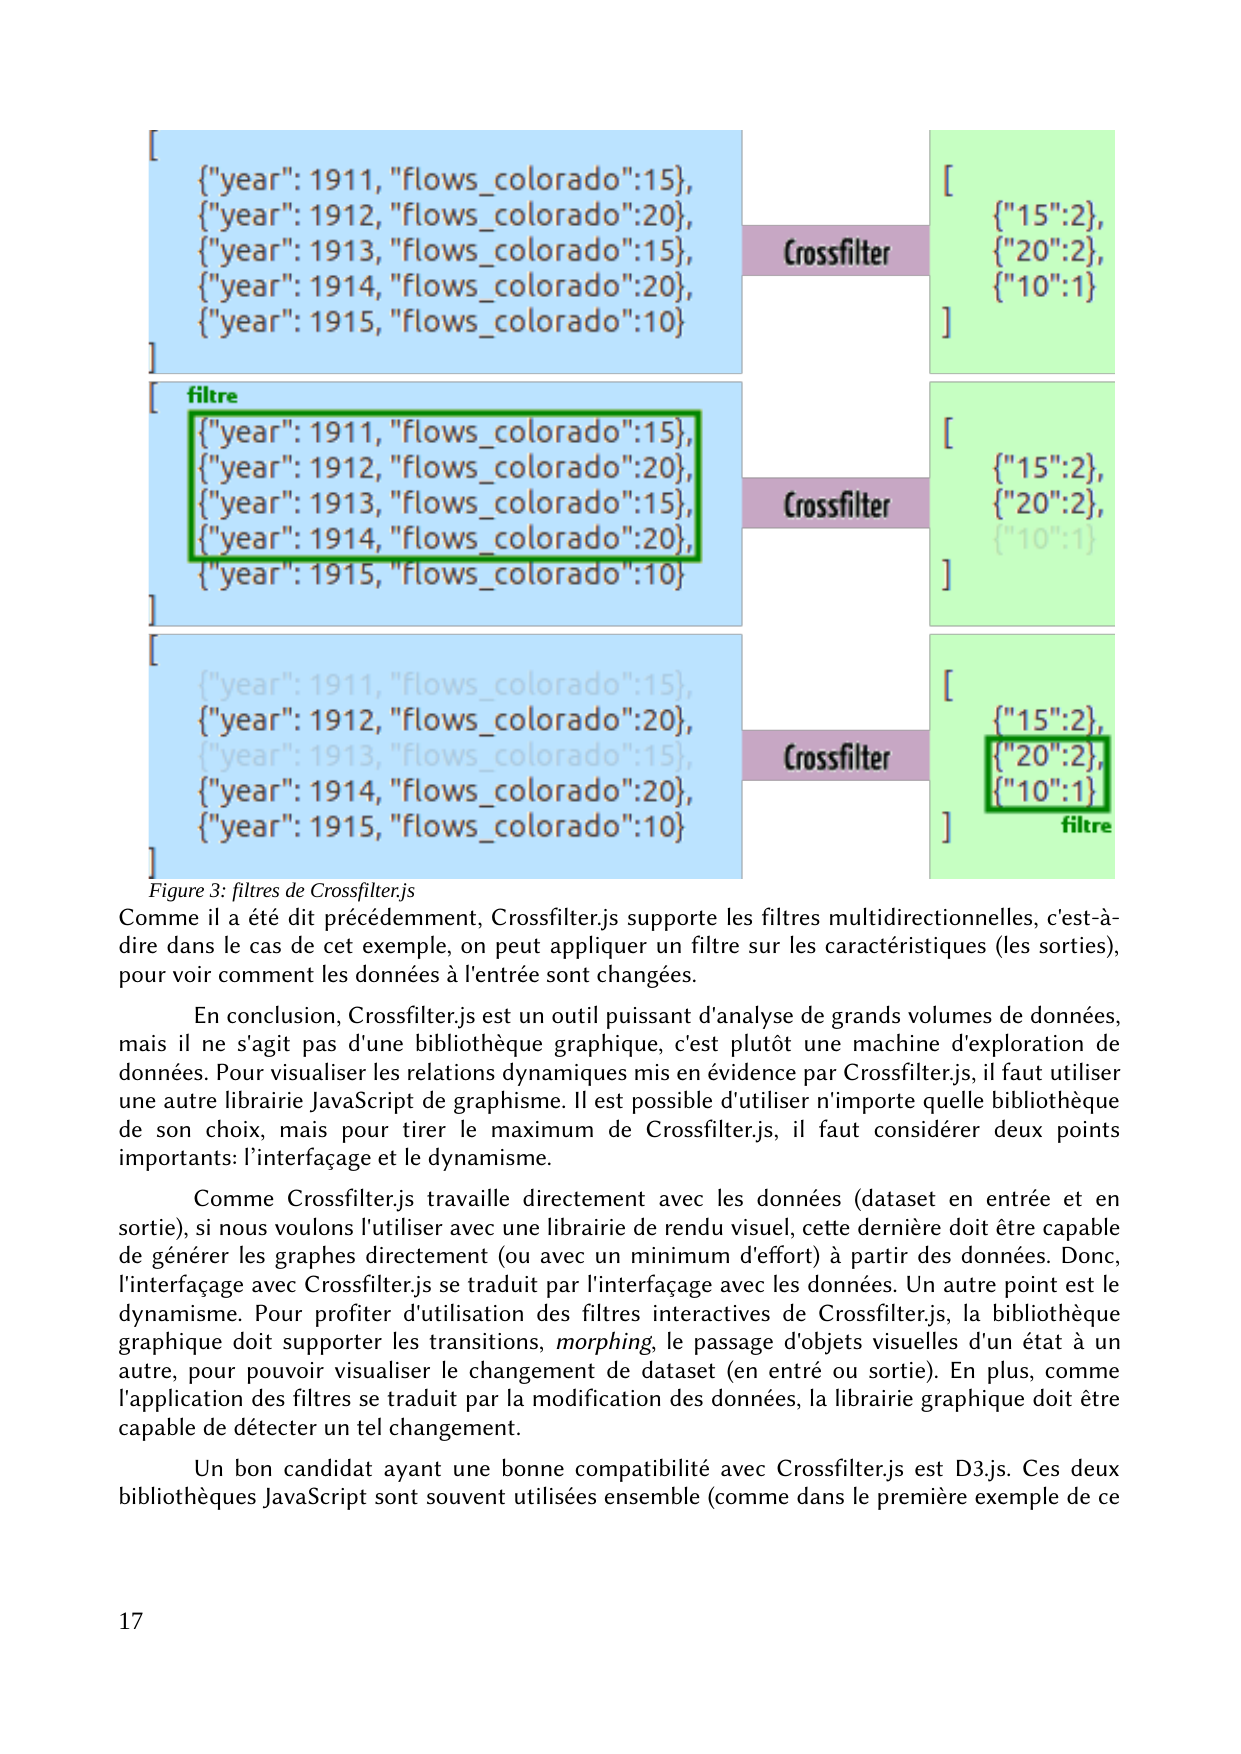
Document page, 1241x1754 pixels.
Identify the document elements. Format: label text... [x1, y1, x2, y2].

text Comme Crossfilter.js travaille directement avec les données (dataset en entrée et en sortie), si nous voulons l'utiliser avec une librairie de rendu visuel, cette dernière doit être capable de générer les graphes directement (ou avec un minimum d'effort) à partir des données. Donc, l'interfaçage avec Crossfilter.js se traduit par l'interfaçage avec les données. Un autre point est le dynamisme. Pour profiter d'utilisation des filtres interactives de Crossfilter.js, la bibliothèque graphique doit supporter les transitions, morphing, le passage d'objets visuelles d'un état à un autre, pour pouvoir visualiser le changement de dataset (en entré ou sortie). En plus, comme l'application des filtres se traduit par la modification des données, la librairie graphique doit être capable de détecter un tel changement. [118, 1184, 1122, 1441]
picture [148, 130, 1115, 879]
text En conclusion, Crossfilter.js est un outil puissant d'analyse de grands volumes de données, mais il ne s'agit pas d'une bibliothèque graphique, c'est plutôt une machine d'exploration de données. Pour visualiser les relations dynamiques mis en évidence par Crossfilter.js, il faut utiliser une autre librairie JavaScript de graphisme. Il est possible d'utiliser n'importe quelle bibliothèque de son choix, mais pour tirer le maximum de Crossfilter.js, il faut considérer deux points importants: l’interfaçage et le dynamisme. [118, 1001, 1122, 1172]
text Figure 3: filtres de Crossfilter.js [148, 879, 1115, 902]
text Comme il a été dit précédemment, Crossfilter.js supporte les filtres multidirectionnelles, c'est-à-dire dans le cas de cet exemple, on peut appliquer un filtre sur les caractéristiques (les sorties), pour voir comment les données à l'entrée sont changées. [118, 118, 1122, 988]
text Un bon candidat ayant une bonne compatibilité avec Crossfilter.js est D3.js. Ces deux bibliothèques JavaScript sont souvent utilisées ensemble (comme dans le première exemple de ce [118, 1454, 1122, 1511]
